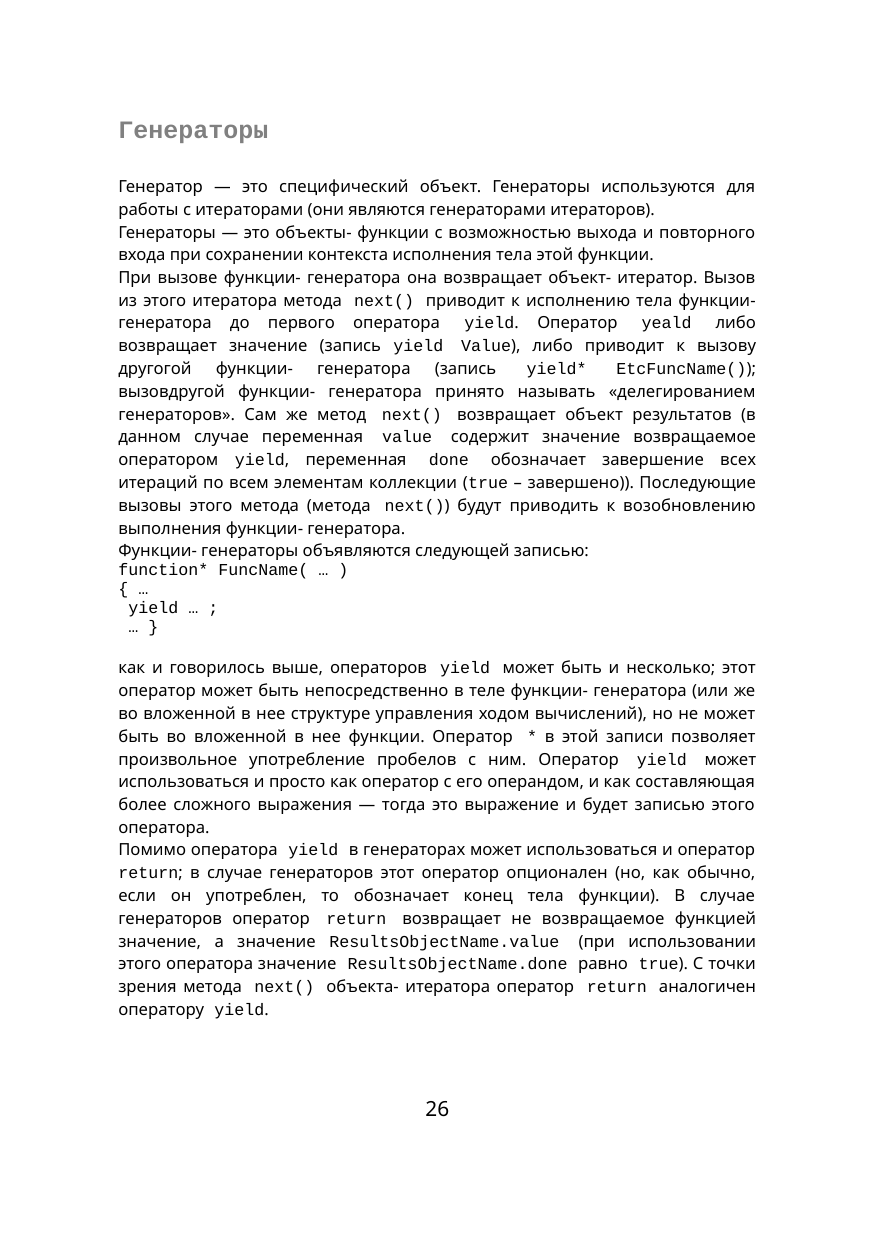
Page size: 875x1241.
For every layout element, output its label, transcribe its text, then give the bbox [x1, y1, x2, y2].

text Помимо оператора yield в генераторах может использоваться и оператор return; в случае генераторов этот оператор опционален (но, как обычно, если он употреблен, то обозначает конец тела функции). В случае генераторов оператор return возвращает не возвращаемое функцией значение, а значение ResultsObjectName.value (при использовании этого оператора значение ResultsObjectName.done равно true). С точки зрения метода next() объекта- итератора оператор return аналогичен оператору yield. [118, 838, 756, 1020]
text При вызове функции- генератора она возвращает объект- итератор. Вызов из этого итератора метода next() приводит к исполнению тела функции- генератора до первого оператора yield. Оператор yeald либо возвращает значение (запись yield Value), либо приводит к вызову другогой функции- генератора (запись yield* EtcFuncName()); вызовдругой функции- генератора принято называть «делегированием генераторов». Сам же метод next() возвращает объект результатов (в данном случае переменная value содержит значение возвращаемое оператором yield, переменная done обозначает завершение всех итераций по всем элементам коллекции (true – завершено)). Последующие вызовы этого метода (метода next()) будут приводить к возобновлению выполнения функции- генератора. [118, 266, 756, 539]
text Генераторы — это объекты- функции с возможностью выхода и повторного входа при сохранении контекста исполнения тела этой функции. [118, 220, 756, 266]
text как и говорилось выше, операторов yield может быть и несколько; этот оператор может быть непосредственно в теле функции- генератора (или же во вложенной в нее структуре управления ходом вычислений), но не может быть во вложенной в нее функции. Оператор * в этой записи позволяет произвольное употребление пробелов с ним. Оператор yield может использоваться и просто как оператор с его операндом, и как составляющая более сложного выражения — тогда это выражение и будет записью этого оператора. [118, 656, 756, 838]
text function* FuncName( … ) [118, 562, 756, 581]
text Генератор — это специфический объект. Генераторы используются для работы с итераторами (они являются генераторами итераторов). [118, 175, 756, 220]
text Функции- генераторы объявляются следующей записью: [118, 539, 756, 562]
text { … [118, 581, 756, 599]
text … } [118, 618, 756, 637]
text yield … ; [118, 599, 756, 618]
text Генераторы [118, 118, 756, 146]
